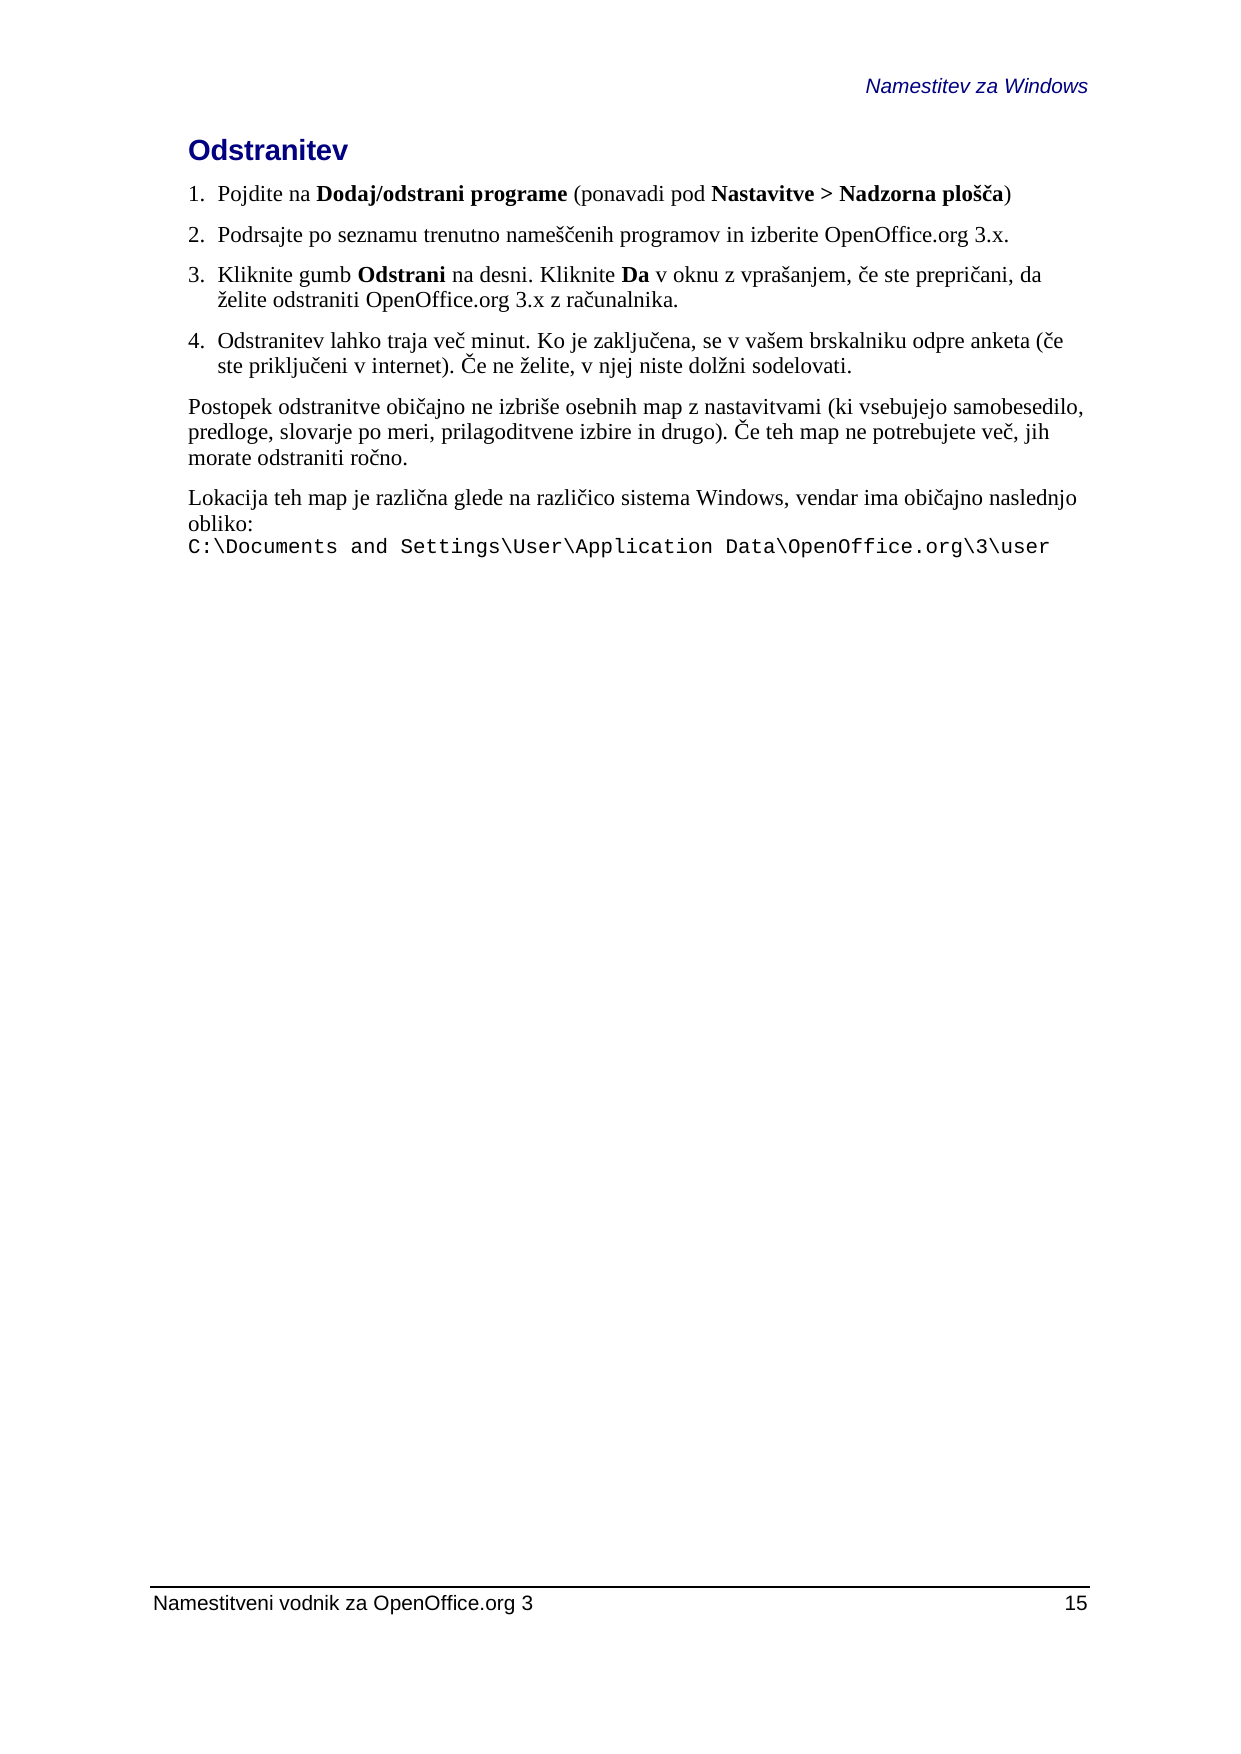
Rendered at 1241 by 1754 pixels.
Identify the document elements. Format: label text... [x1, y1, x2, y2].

list Odstranitev lahko traja več minut. Ko je zaključena, se v vašem brskalniku odpre anketa (če ste priključeni v internet). Če ne želite, v njej niste dolžni sodelovati. [188, 328, 1090, 379]
text Postopek odstranitve običajno ne izbriše osebnih map z nastavitvami (ki vsebujejo samobesedilo, predloge, slovarje po meri, prilagoditvene izbire in drugo). Če teh map ne potrebujete več, jih morate odstraniti ročno. [188, 393, 1090, 470]
text Lokacija teh map je različna glede na različico sistema Windows, vendar ima običajno naslednjo obliko: C:\Documents and Settings\User\Application Data\OpenOffice.org\3\user [188, 485, 1090, 560]
list Kliknite gumb Odstrani na desni. Kliknite Da v oknu z vprašanjem, če ste prepričani, da želite odstraniti OpenOffice.org 3.x z računalnika. [188, 262, 1090, 313]
subtitle Odstranitev [188, 134, 1090, 166]
list Pojdite na Dodaj/odstrani programe (ponavadi pod Nastavitve > Nadzorna plošča) [188, 181, 1090, 207]
list Podrsajte po seznamu trenutno nameščenih programov in izberite OpenOffice.org 3.x. [188, 222, 1090, 247]
